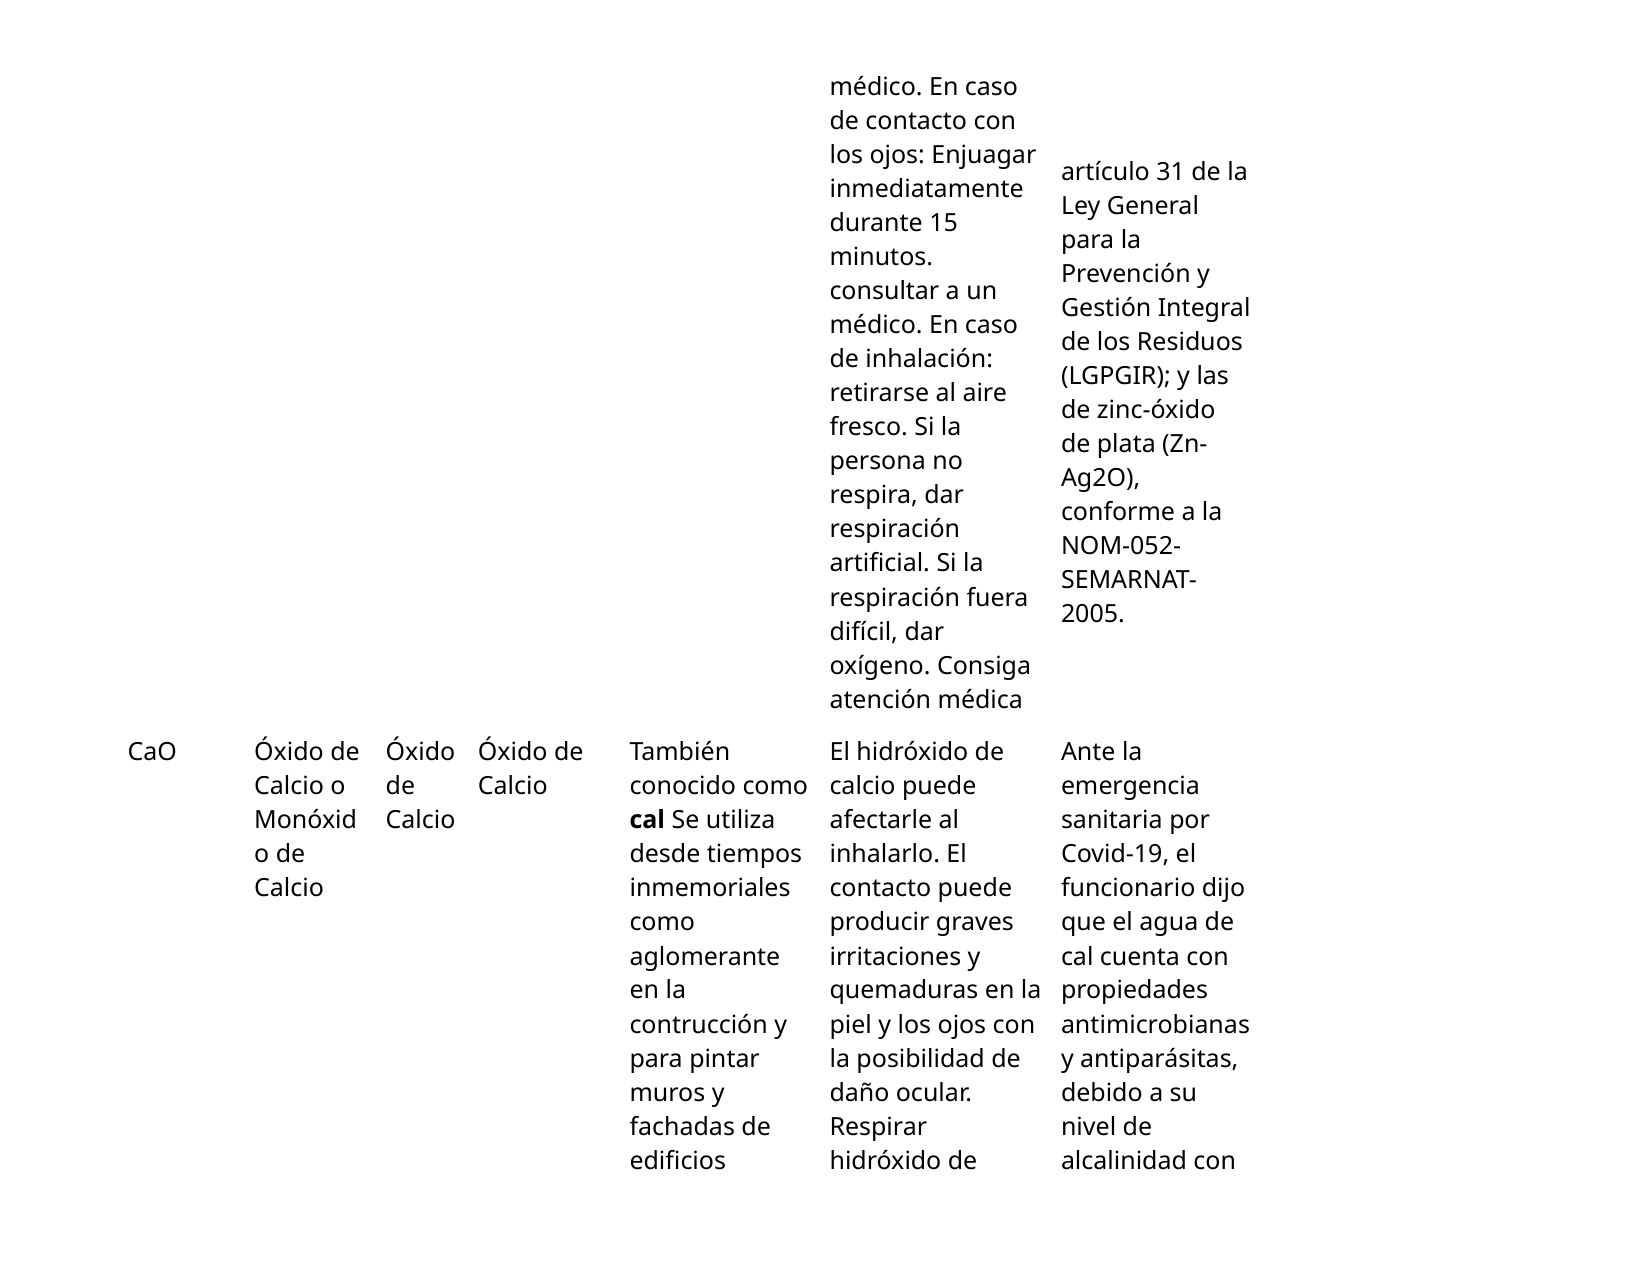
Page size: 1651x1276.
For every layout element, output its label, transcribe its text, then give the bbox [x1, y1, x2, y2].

table_cell [469, 59, 620, 724]
table_cell [118, 59, 245, 724]
table_cell El hidróxido de calcio puede afectarle al inhalarlo. El contacto puede producir graves irritaciones y quemaduras en la piel y los ojos con la posibilidad de daño ocular. Respirar hidróxido de [820, 725, 1052, 1186]
table_cell [245, 59, 376, 724]
table_cell Óxido de Calcio [376, 725, 468, 1186]
table_cell [376, 59, 468, 724]
table_cell Ante la emergencia sanitaria por Covid-19, el funcionario dijo que el agua de cal cuenta con propiedades antimicrobianas y antiparásitas, debido a su nivel de alcalinidad con [1052, 725, 1259, 1186]
table_cell [620, 59, 820, 724]
table_cell CaO [118, 725, 245, 1186]
table_cell Óxido de Calcio [469, 725, 620, 1186]
table_cell También conocido como cal Se utiliza desde tiempos inmemoriales como aglomerante en la contrucción y para pintar muros y fachadas de edificios [620, 725, 820, 1186]
table_cell Óxido de Calcio o Monóxido de Calcio [245, 725, 376, 1186]
table_cell artículo 31 de la Ley General para la Prevención y Gestión Integral de los Residuos (LGPGIR); y las de zinc-óxido de plata (Zn-Ag2O), conforme a la NOM-052-SEMARNAT-2005. [1052, 59, 1259, 724]
table_cell médico. En caso de contacto con los ojos: Enjuagar inmediatamente durante 15 minutos. consultar a un médico. En caso de inhalación: retirarse al aire fresco. Si la persona no respira, dar respiración artificial. Si la respiración fuera difícil, dar oxígeno. Consiga atención médica [820, 59, 1052, 724]
